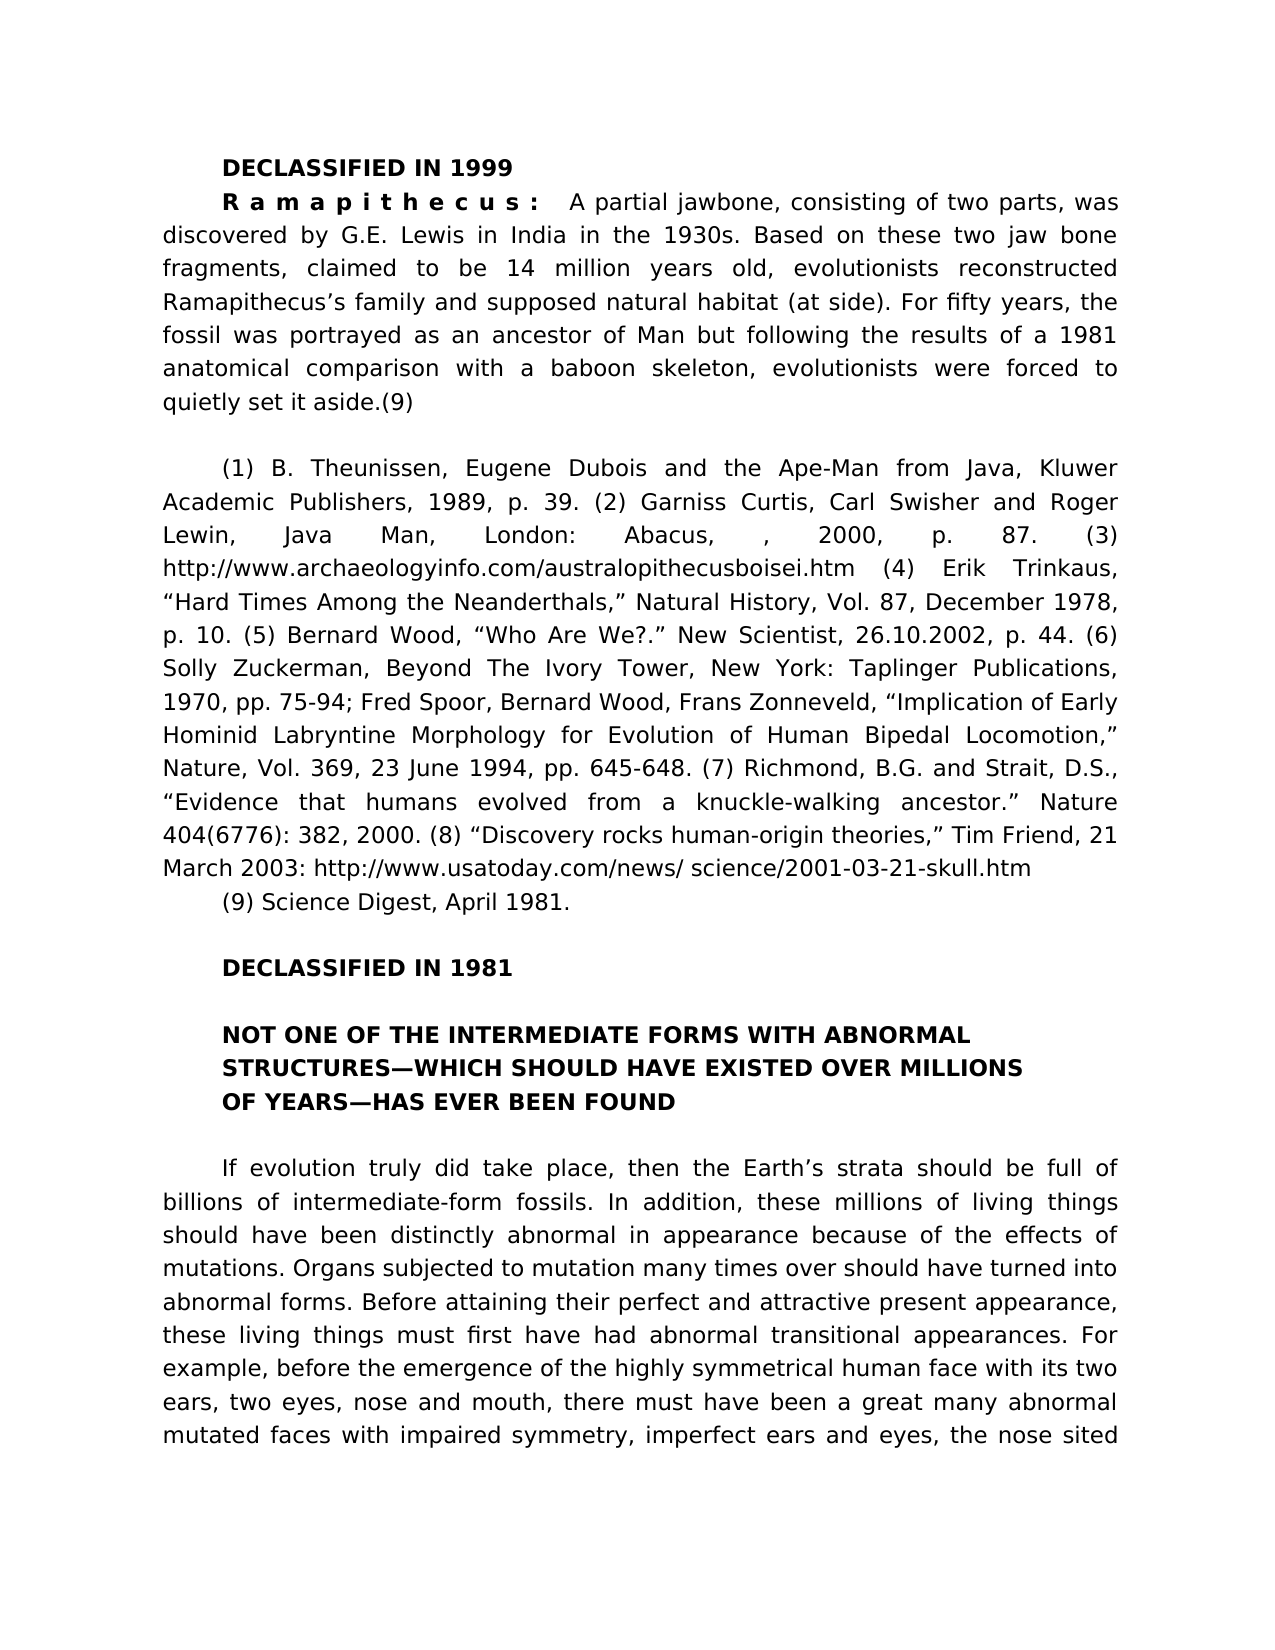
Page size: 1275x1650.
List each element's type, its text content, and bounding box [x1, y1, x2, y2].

text OF YEARS—HAS EVER BEEN FOUND [162, 1083, 1119, 1117]
text NOT ONE OF THE INTERMEDIATE FORMS WITH ABNORMAL [162, 1017, 1119, 1050]
text (9) Science Digest, April 1981. [162, 883, 1119, 917]
text DECLASSIFIED IN 1981 [162, 950, 1119, 983]
text If evolution truly did take place, then the Earth’s strata should be full of billions of intermediate-form fossils. In addition, these millions of living things should have been distinctly abnormal in appearance because of the effects of mutations. Organs subjected to mutation many times over should have turned into abnormal forms. Before attaining their perfect and attractive present appearance, these living things must first have had abnormal transitional appearances. For example, before the emergence of the highly symmetrical human face with its two ears, two eyes, nose and mouth, there must have been a great many abnormal mutated faces with impaired symmetry, imperfect ears and eyes, the nose sited [162, 1150, 1119, 1450]
text Ramapithecus: A partial jawbone, consisting of two parts, was discovered by G.E. Lewis in India in the 1930s. Based on these two jaw bone fragments, claimed to be 14 million years old, evolutionists reconstructed Ramapithecus’s family and supposed natural habitat (at side). For fifty years, the fossil was portrayed as an ancestor of Man but following the results of a 1981 anatomical comparison with a baboon skeleton, evolutionists were forced to quietly set it aside.(9) [162, 183, 1119, 417]
text (1) B. Theunissen, Eugene Dubois and the Ape-Man from Java, Kluwer Academic Publishers, 1989, p. 39. (2) Garniss Curtis, Carl Swisher and Roger Lewin, Java Man, London: Abacus, , 2000, p. 87. (3) http://www.archaeologyinfo.com/australopithecusboisei.htm (4) Erik Trinkaus, “Hard Times Among the Neanderthals,” Natural History, Vol. 87, December 1978, p. 10. (5) Bernard Wood, “Who Are We?.” New Scientist, 26.10.2002, p. 44. (6) Solly Zuckerman, Beyond The Ivory Tower, New York: Taplinger Publications, 1970, pp. 75-94; Fred Spoor, Bernard Wood, Frans Zonneveld, “Implication of Early Hominid Labryntine Morphology for Evolution of Human Bipedal Locomotion,” Nature, Vol. 369, 23 June 1994, pp. 645-648. (7) Richmond, B.G. and Strait, D.S., “Evidence that humans evolved from a knuckle-walking ancestor.” Nature 404(6776): 382, 2000. (8) “Discovery rocks human-origin theories,” Tim Friend, 21 March 2003: http://www.usatoday.com/news/ science/2001-03-21-skull.htm [162, 450, 1119, 883]
text STRUCTURES—WHICH SHOULD HAVE EXISTED OVER MILLIONS [162, 1050, 1119, 1083]
text DECLASSIFIED IN 1999 [162, 150, 1119, 183]
